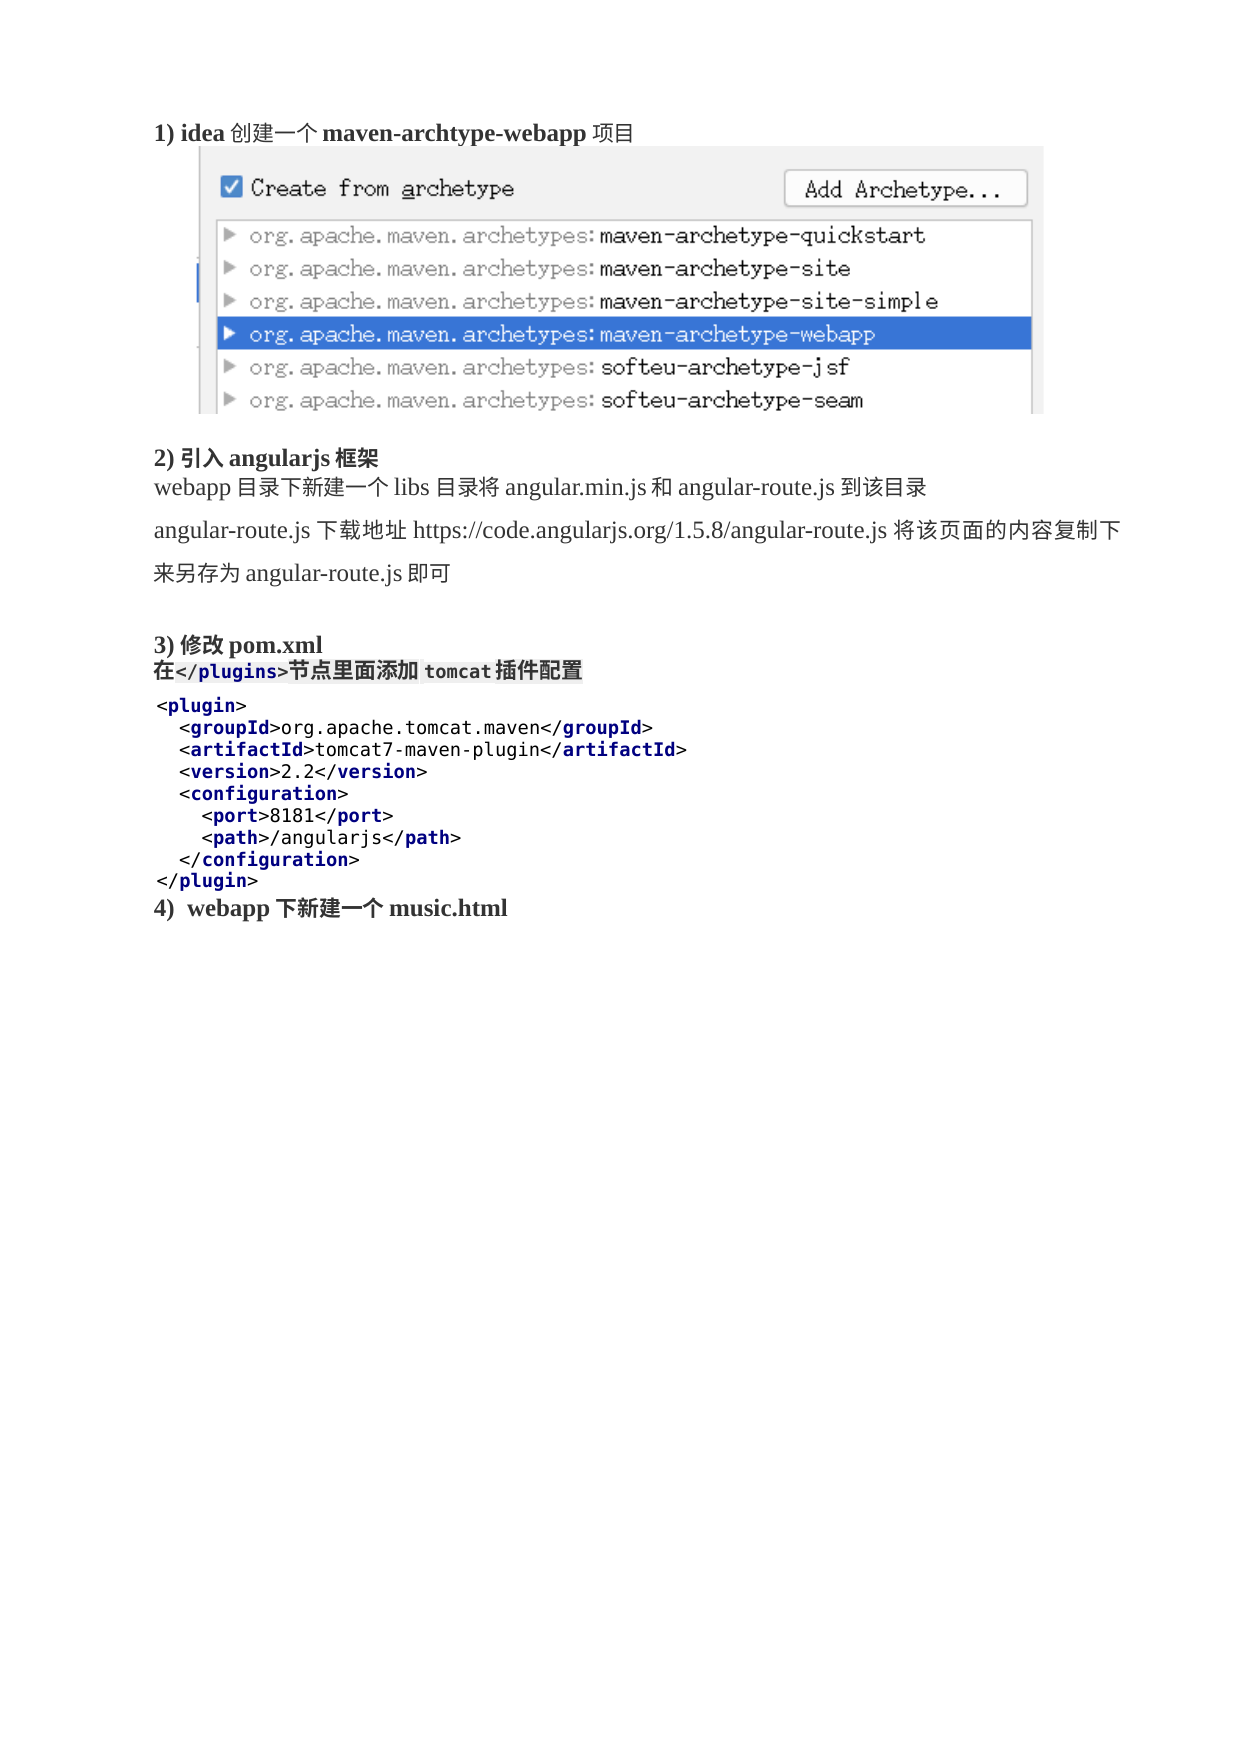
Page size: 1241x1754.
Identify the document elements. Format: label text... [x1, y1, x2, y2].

picture [196, 146, 1044, 414]
list 在</plugins>节点里面添加tomcat插件配置 [153, 658, 1122, 684]
list idea创建一个maven-archtype-webapp项目 [153, 118, 1122, 147]
list 修改pom.xml [153, 630, 1122, 658]
text webapp目录下新建一个libs目录将angular.min.js和angular-route.js到该目录 [153, 472, 1122, 500]
text angular-route.js下载地址https://code.angularjs.org/1.5.8/angular-route.js将该页面的内容复制下来另存为angular-route.js即可 [153, 515, 1122, 587]
list 引入angularjs框架 [153, 443, 1122, 472]
list webapp下新建一个music.html [153, 720, 1122, 921]
